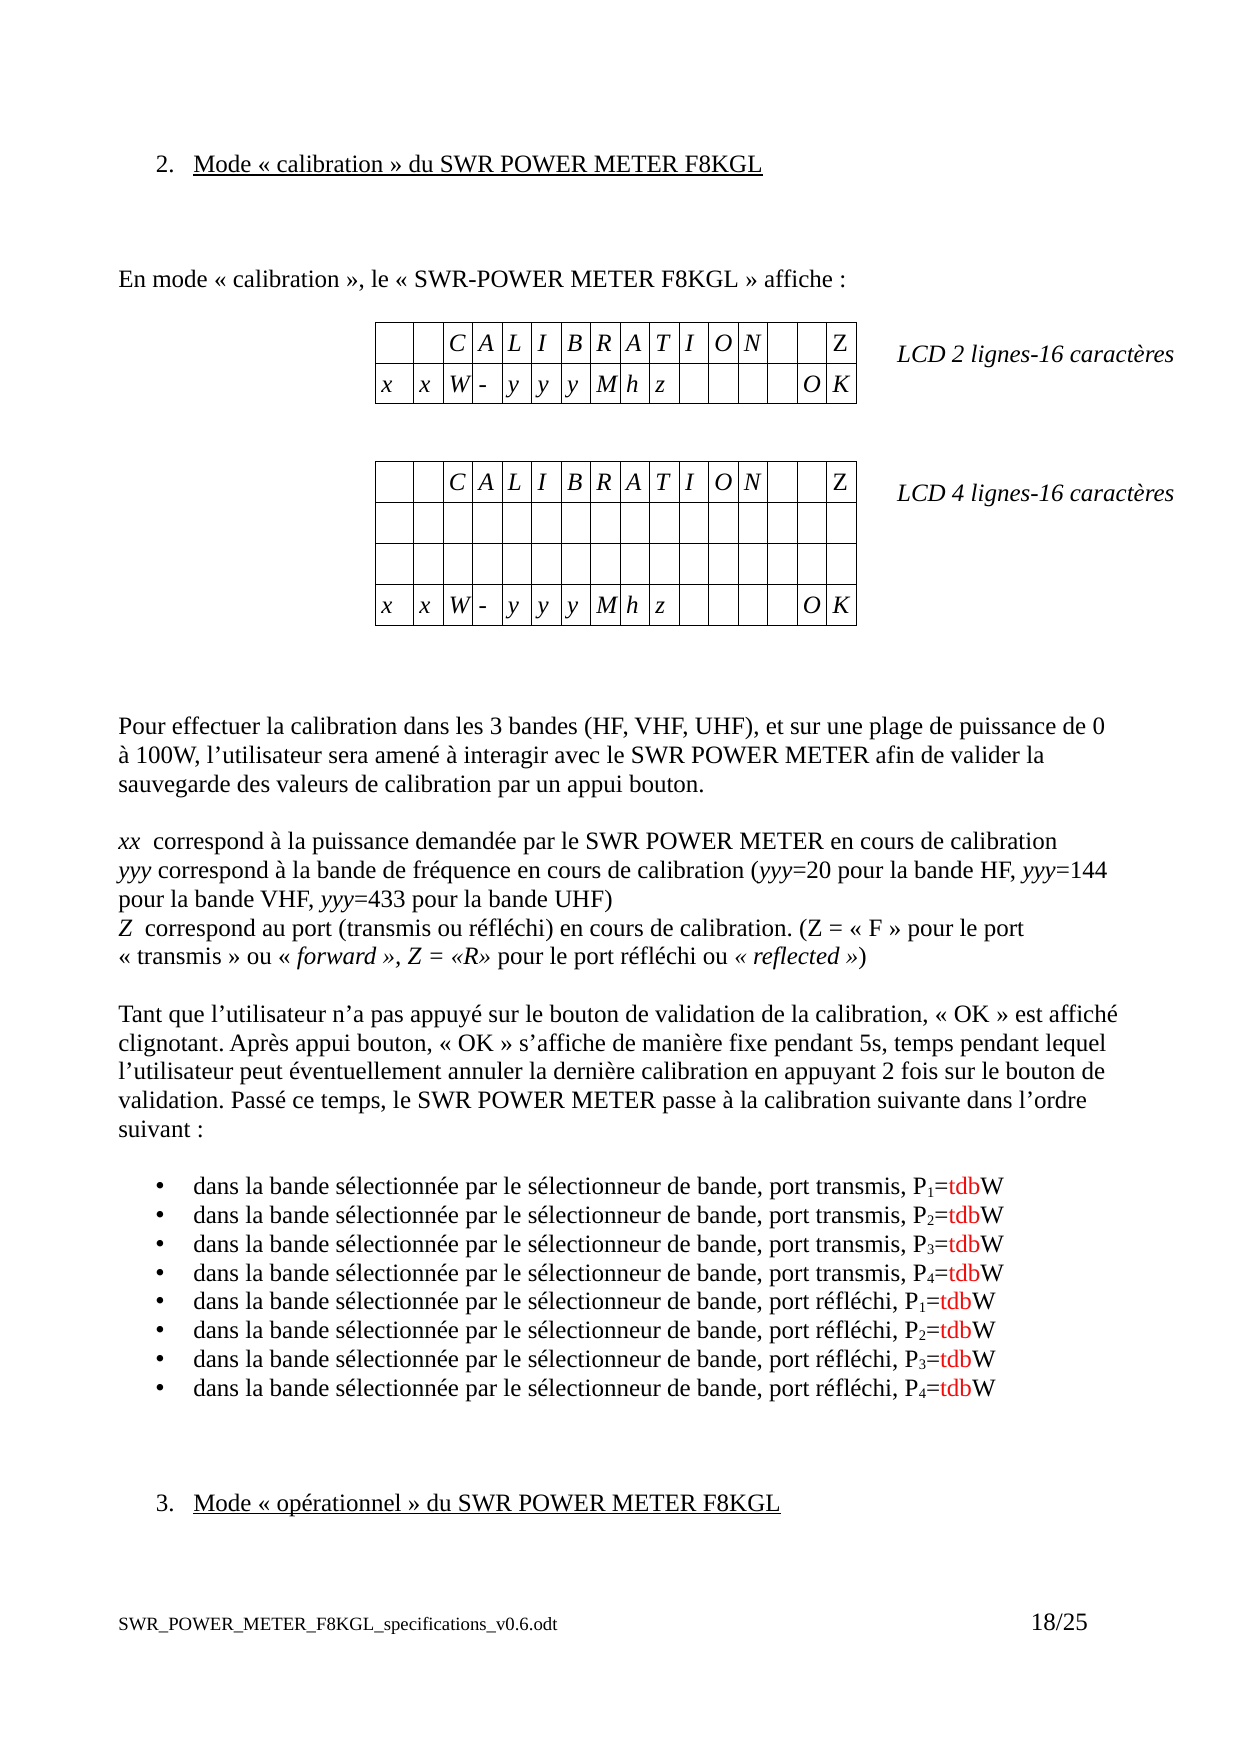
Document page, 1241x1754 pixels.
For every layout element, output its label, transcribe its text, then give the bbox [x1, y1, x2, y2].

table_cell [650, 503, 679, 543]
table_header O [709, 462, 738, 502]
table_header Z [827, 323, 856, 362]
table_header N [739, 323, 767, 362]
table_header R [591, 462, 620, 502]
table_cell y [503, 364, 531, 403]
text Pour effectuer la calibration dans les 3 bandes (HF, VHF, UHF), et sur une plage de puissance de 0 à 100W, l’utilisateur sera amené à interagir avec le SWR POWER METER afin de valider la sauvegarde des valeurs de calibration par un appui bouton. [118, 711, 1122, 798]
table_header A [473, 323, 502, 362]
table_header [532, 544, 561, 584]
table_cell K [827, 364, 856, 403]
table_header L [503, 323, 531, 362]
table_cell [473, 503, 502, 543]
table_cell - [473, 585, 502, 625]
table_header [798, 323, 826, 362]
table_cell [532, 503, 561, 543]
table_header C [444, 323, 472, 362]
table_cell [376, 503, 413, 543]
table_header [414, 462, 443, 502]
table_cell [798, 503, 826, 543]
table_header L [503, 462, 531, 502]
table_header [768, 462, 797, 502]
list Mode « calibration » du SWR POWER METER F8KGL [156, 149, 1122, 178]
text Tant que l’utilisateur n’a pas appuyé sur le bouton de validation de la calibration, « OK » est affiché clignotant. Après appui bouton, « OK » s’affiche de manière fixe pendant 5s, temps pendant lequel l’utilisateur peut éventuellement annuler la dernière calibration en appuyant 2 fois sur le bouton de validation. Passé ce temps, le SWR POWER METER passe à la calibration suivante dans l’ordre suivant : [118, 999, 1122, 1143]
list dans la bande sélectionnée par le sélectionneur de bande, port transmis, P1=tdbW [156, 1171, 1122, 1200]
table_header [650, 544, 679, 584]
table_cell [591, 503, 620, 543]
text En mode « calibration », le « SWR-POWER METER F8KGL » affiche : [118, 264, 1122, 293]
table_cell h [621, 585, 649, 625]
table_cell [739, 585, 767, 625]
table_header T [650, 323, 679, 362]
table_cell [709, 364, 738, 403]
table_cell [562, 503, 590, 543]
table_cell y [562, 585, 590, 625]
table_header [680, 544, 708, 584]
table_cell h [621, 364, 649, 403]
table_cell y [532, 364, 561, 403]
table_cell O [798, 364, 826, 403]
table_cell [739, 364, 767, 403]
table_header [768, 544, 797, 584]
text Z correspond au port (transmis ou réfléchi) en cours de calibration. (Z = « F » pour le port « transmis » ou « forward », Z = «R» pour le port réfléchi ou « reflected ») [118, 913, 1122, 970]
table_cell [739, 503, 767, 543]
table_header [562, 544, 590, 584]
table_cell [680, 585, 708, 625]
list dans la bande sélectionnée par le sélectionneur de bande, port transmis, P3=tdbW [156, 1229, 1122, 1258]
table_header N [739, 462, 767, 502]
table_header R [591, 323, 620, 362]
table_cell x [376, 585, 413, 625]
table_header [444, 544, 472, 584]
list dans la bande sélectionnée par le sélectionneur de bande, port réfléchi, P2=tdbW [156, 1315, 1122, 1344]
table_header [798, 544, 826, 584]
text xx correspond à la puissance demandée par le SWR POWER METER en cours de calibration [118, 826, 1122, 855]
table_cell [709, 503, 738, 543]
table_header I [532, 323, 561, 362]
table_header [414, 323, 443, 362]
list dans la bande sélectionnée par le sélectionneur de bande, port réfléchi, P4=tdbW [156, 1373, 1122, 1401]
text yyy correspond à la bande de fréquence en cours de calibration (yyy=20 pour la bande HF, yyy=144 pour la bande VHF, yyy=433 pour la bande UHF) [118, 855, 1122, 913]
table_cell [768, 585, 797, 625]
table_header [376, 323, 413, 362]
table_cell [680, 503, 708, 543]
table_cell x [414, 364, 443, 403]
table_header [739, 544, 767, 584]
table_cell y [503, 585, 531, 625]
table_cell z [650, 364, 679, 403]
table_header A [473, 462, 502, 502]
table_header A [621, 462, 649, 502]
table_cell x [376, 364, 413, 403]
table_cell W [444, 585, 472, 625]
list dans la bande sélectionnée par le sélectionneur de bande, port réfléchi, P3=tdbW [156, 1344, 1122, 1373]
table_header [473, 544, 502, 584]
table_header [798, 462, 826, 502]
table_header T [650, 462, 679, 502]
table_header A [621, 323, 649, 362]
table_header [376, 462, 413, 502]
list dans la bande sélectionnée par le sélectionneur de bande, port transmis, P2=tdbW [156, 1200, 1122, 1229]
table_header [621, 544, 649, 584]
table_header I [680, 323, 708, 362]
table_cell [621, 503, 649, 543]
table_header [376, 544, 413, 584]
table_cell [768, 364, 797, 403]
table_header O [709, 323, 738, 362]
table_header B [562, 323, 590, 362]
table_header I [680, 462, 708, 502]
table_header [827, 544, 856, 584]
table_header [591, 544, 620, 584]
table_cell K [827, 585, 856, 625]
table_cell [680, 364, 708, 403]
table_cell [768, 503, 797, 543]
table_header [709, 544, 738, 584]
table_header [768, 323, 797, 362]
table_header I [532, 462, 561, 502]
table_header C [444, 462, 472, 502]
table_cell x [414, 585, 443, 625]
table_cell [827, 503, 856, 543]
list dans la bande sélectionnée par le sélectionneur de bande, port réfléchi, P1=tdbW [156, 1286, 1122, 1315]
table_cell M [591, 364, 620, 403]
table_header B [562, 462, 590, 502]
table_header [503, 544, 531, 584]
table_cell W [444, 364, 472, 403]
table_cell y [562, 364, 590, 403]
list dans la bande sélectionnée par le sélectionneur de bande, port transmis, P4=tdbW [156, 1258, 1122, 1286]
list Mode « opérationnel » du SWR POWER METER F8KGL [156, 1488, 1122, 1516]
table_cell [414, 503, 443, 543]
table_cell - [473, 364, 502, 403]
table_cell [709, 585, 738, 625]
table_cell z [650, 585, 679, 625]
table_header Z [827, 462, 856, 502]
table_cell [503, 503, 531, 543]
table_cell O [798, 585, 826, 625]
table_cell M [591, 585, 620, 625]
table_header [414, 544, 443, 584]
table_cell y [532, 585, 561, 625]
table_cell [444, 503, 472, 543]
